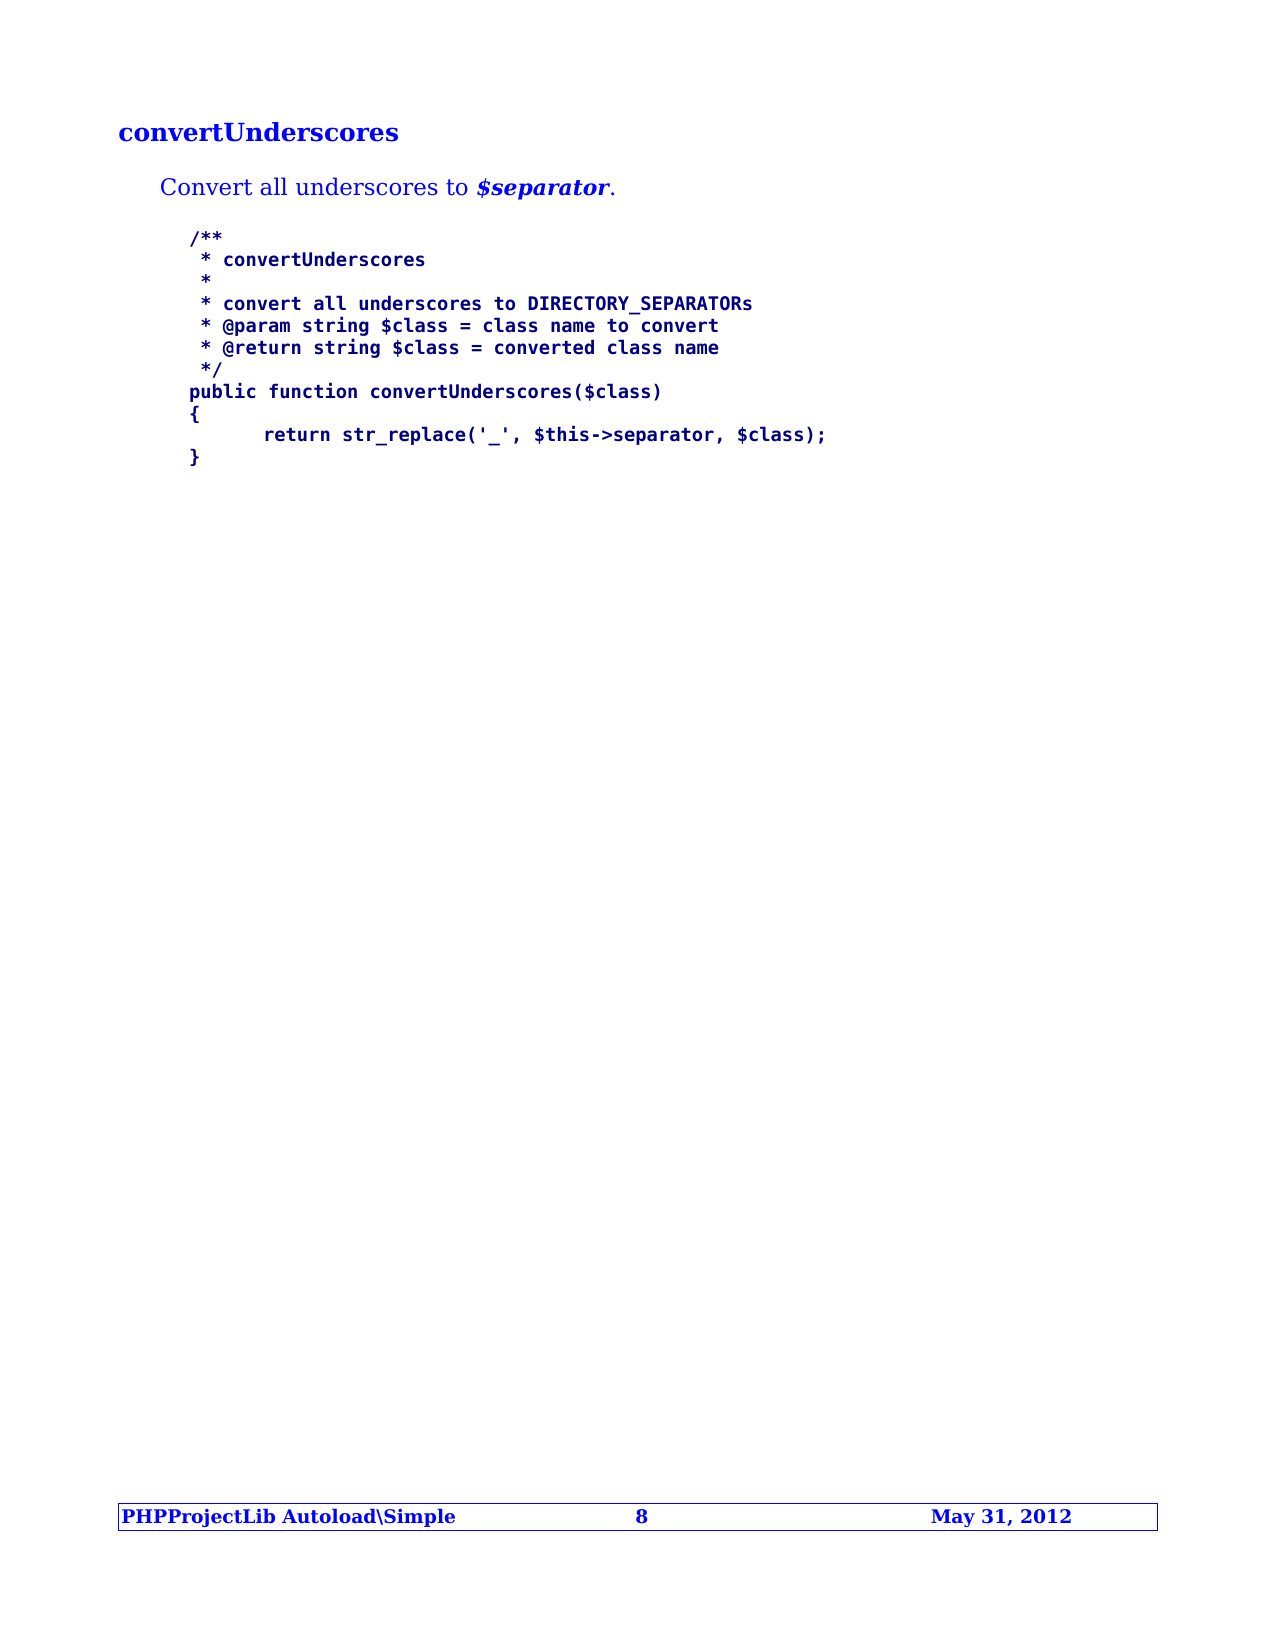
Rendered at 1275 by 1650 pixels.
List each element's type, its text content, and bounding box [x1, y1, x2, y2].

list * convertUnderscores [189, 249, 1157, 271]
list * @param string $class = class name to convert [189, 315, 1157, 337]
text Convert all underscores to $separator. [159, 174, 1157, 201]
list return str_replace('_', $this->separator, $class); [189, 424, 1157, 446]
list * convert all underscores to DIRECTORY_SEPARATORs [189, 293, 1157, 315]
list public function convertUnderscores($class) [189, 381, 1157, 402]
list * [189, 271, 1157, 293]
list /** [189, 227, 1157, 249]
title convertUnderscores [118, 118, 1157, 147]
list * @return string $class = converted class name [189, 337, 1157, 359]
list } [189, 446, 1157, 468]
list { [189, 402, 1157, 424]
list */ [189, 359, 1157, 381]
